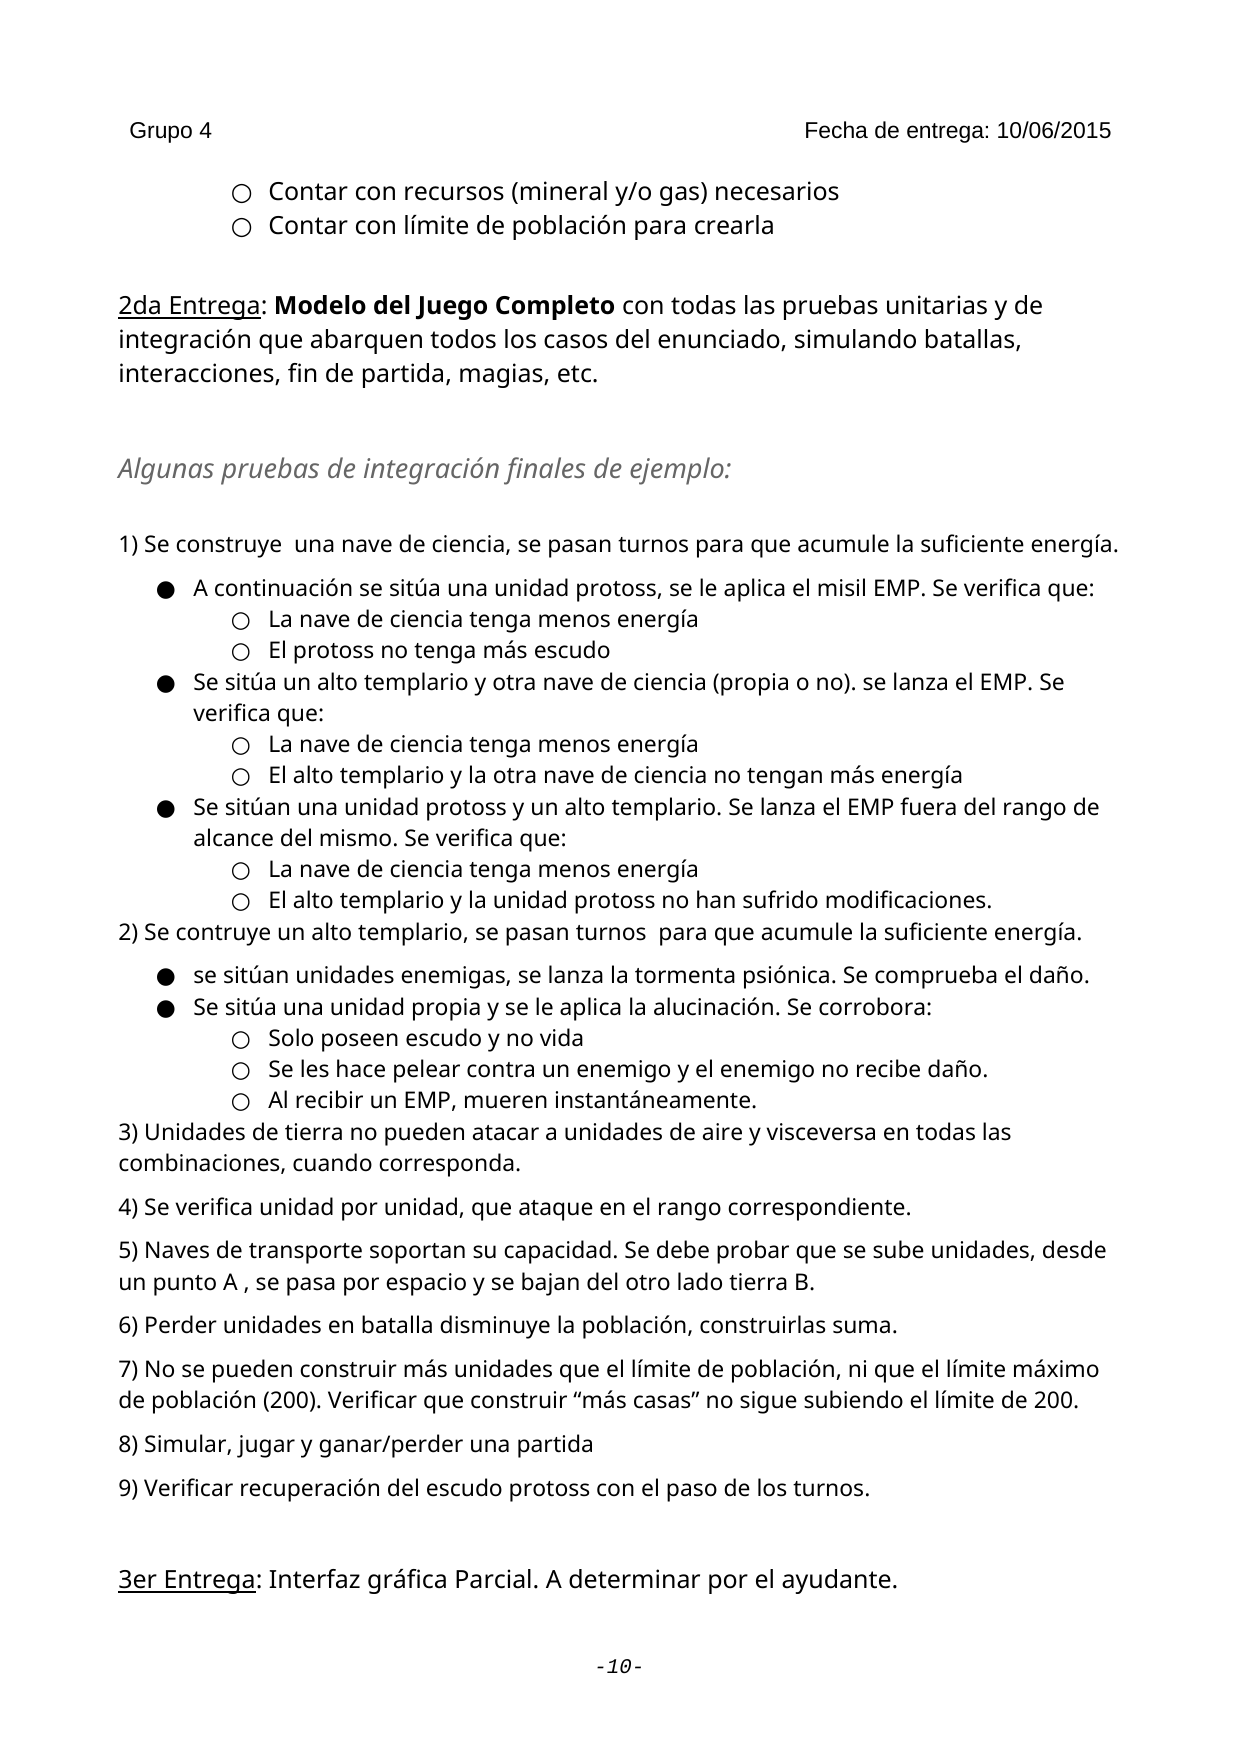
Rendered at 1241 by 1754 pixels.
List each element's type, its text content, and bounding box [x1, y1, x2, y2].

list La nave de ciencia tenga menos energía [231, 728, 1122, 759]
text 1) Se construye una nave de ciencia, se pasan turnos para que acumule la suficiente energía. [118, 528, 1122, 559]
text 8) Simular, jugar y ganar/perder una partida [118, 1428, 1122, 1459]
list El protoss no tenga más escudo [231, 634, 1122, 665]
subtitle Algunas pruebas de integración finales de ejemplo: [118, 449, 1122, 486]
text 4) Se verifica unidad por unidad, que ataque en el rango correspondiente. [118, 1190, 1122, 1222]
list La nave de ciencia tenga menos energía [231, 603, 1122, 634]
list Solo poseen escudo y no vida [231, 1022, 1122, 1053]
text 5) Naves de transporte soportan su capacidad. Se debe probar que se sube unidades, desde un punto A , se pasa por espacio y se bajan del otro lado tierra B. [118, 1234, 1122, 1297]
list Contar con límite de población para crearla [231, 207, 1122, 241]
list Contar con recursos (mineral y/o gas) necesarios [231, 173, 1122, 207]
list Se sitúan una unidad protoss y un alto templario. Se lanza el EMP fuera del rango de alcance del mismo. Se verifica que: [156, 790, 1122, 853]
list El alto templario y la otra nave de ciencia no tengan más energía [231, 759, 1122, 790]
list La nave de ciencia tenga menos energía [231, 853, 1122, 884]
list Se les hace pelear contra un enemigo y el enemigo no recibe daño. [231, 1053, 1122, 1084]
list Se sitúa un alto templario y otra nave de ciencia (propia o no). se lanza el EMP. Se verifica que: [156, 665, 1122, 728]
text 2da Entrega: Modelo del Juego Completo con todas las pruebas unitarias y de integración que abarquen todos los casos del enunciado, simulando batallas, interacciones, fin de partida, magias, etc. [118, 288, 1122, 390]
list A continuación se sitúa una unidad protoss, se le aplica el misil EMP. Se verifica que: [156, 572, 1122, 603]
text 6) Perder unidades en batalla disminuye la población, construirlas suma. [118, 1309, 1122, 1340]
text 3) Unidades de tierra no pueden atacar a unidades de aire y visceversa en todas las combinaciones, cuando corresponda. [118, 1115, 1122, 1178]
text 3er Entrega: Interfaz gráfica Parcial. A determinar por el ayudante. [118, 1562, 1122, 1596]
list Se sitúa una unidad propia y se le aplica la alucinación. Se corrobora: [156, 990, 1122, 1022]
text 7) No se pueden construir más unidades que el límite de población, ni que el límite máximo de población (200). Verificar que construir “más casas” no sigue subiendo el límite de 200. [118, 1353, 1122, 1415]
list Al recibir un EMP, mueren instantáneamente. [231, 1084, 1122, 1115]
text 2) Se contruye un alto templario, se pasan turnos para que acumule la suficiente energía. [118, 915, 1122, 947]
list se sitúan unidades enemigas, se lanza la tormenta psiónica. Se comprueba el daño. [156, 959, 1122, 990]
text 9) Verificar recuperación del escudo protoss con el paso de los turnos. [118, 1472, 1122, 1503]
list El alto templario y la unidad protoss no han sufrido modificaciones. [231, 884, 1122, 915]
